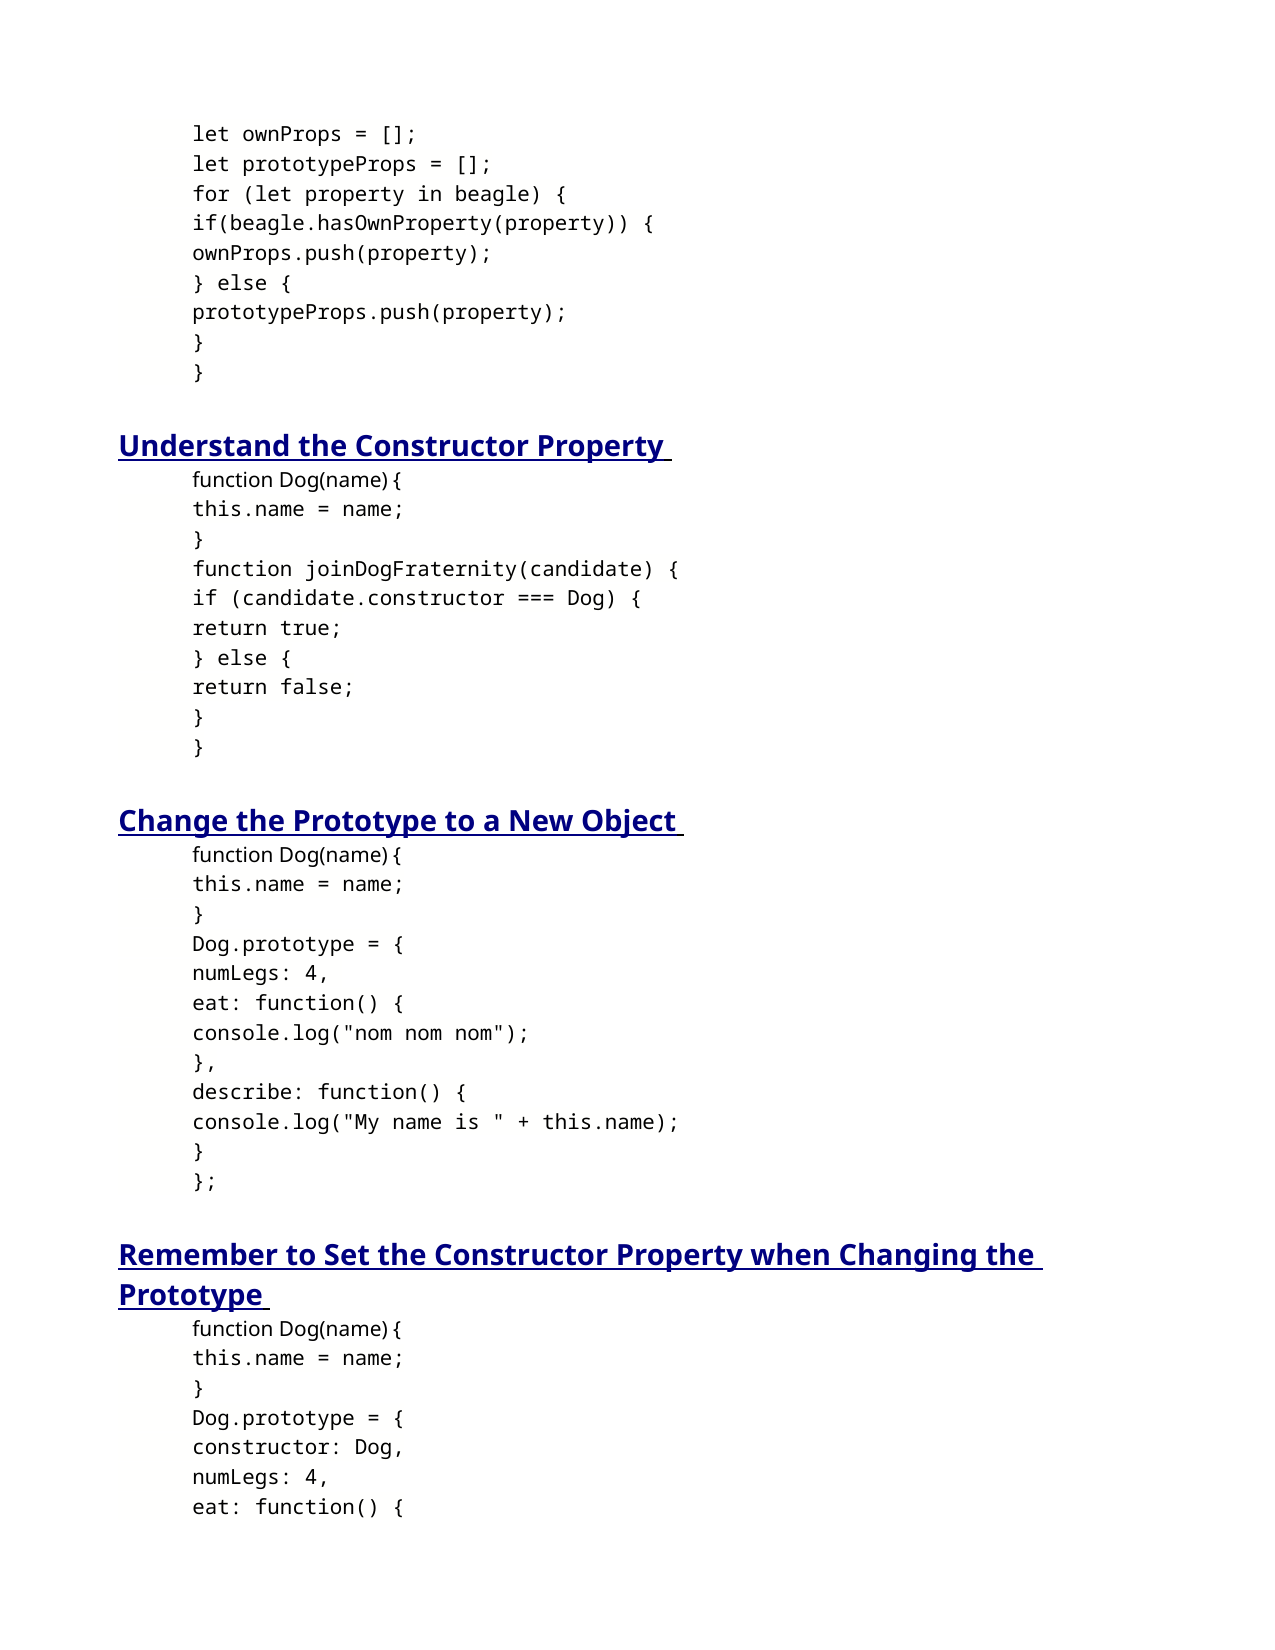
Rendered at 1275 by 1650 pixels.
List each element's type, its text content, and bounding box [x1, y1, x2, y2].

text ownProps.push(property); [118, 237, 1157, 267]
text } [118, 523, 1157, 552]
text let prototypeProps = []; [118, 148, 1157, 177]
text if(beagle.hasOwnProperty(property)) { [118, 207, 1157, 237]
text this.name = name; [118, 493, 1157, 523]
text function Dog(name) { [118, 465, 1157, 493]
text this.name = name; [118, 868, 1157, 898]
text } [118, 1372, 1157, 1402]
text Dog.prototype = { [118, 1402, 1157, 1431]
text for (let property in beagle) { [118, 177, 1157, 207]
text } [118, 326, 1157, 356]
text let ownProps = []; [118, 118, 1157, 148]
text } [118, 731, 1157, 760]
text numLegs: 4, [118, 1461, 1157, 1491]
text eat: function() { [118, 987, 1157, 1017]
text } [118, 898, 1157, 927]
text Change the Prototype to a New Object [118, 800, 1157, 840]
text return true; [118, 612, 1157, 642]
text function joinDogFraternity(candidate) { [118, 552, 1157, 582]
text return false; [118, 671, 1157, 701]
text constructor: Dog, [118, 1431, 1157, 1461]
text } else { [118, 642, 1157, 671]
text console.log("nom nom nom"); [118, 1017, 1157, 1046]
text }; [118, 1165, 1157, 1195]
text if (candidate.constructor === Dog) { [118, 582, 1157, 612]
text Understand the Constructor Property [118, 425, 1157, 465]
text } else { [118, 267, 1157, 296]
text this.name = name; [118, 1342, 1157, 1372]
text function Dog(name) { [118, 840, 1157, 868]
text eat: function() { [118, 1491, 1157, 1520]
text } [118, 1135, 1157, 1165]
text Remember to Set the Constructor Property when Changing the Prototype [118, 1234, 1157, 1314]
text Dog.prototype = { [118, 927, 1157, 957]
text console.log("My name is " + this.name); [118, 1106, 1157, 1135]
text numLegs: 4, [118, 957, 1157, 987]
text } [118, 356, 1157, 385]
text } [118, 701, 1157, 731]
text prototypeProps.push(property); [118, 296, 1157, 326]
text describe: function() { [118, 1076, 1157, 1106]
text }, [118, 1046, 1157, 1076]
text function Dog(name) { [118, 1314, 1157, 1342]
